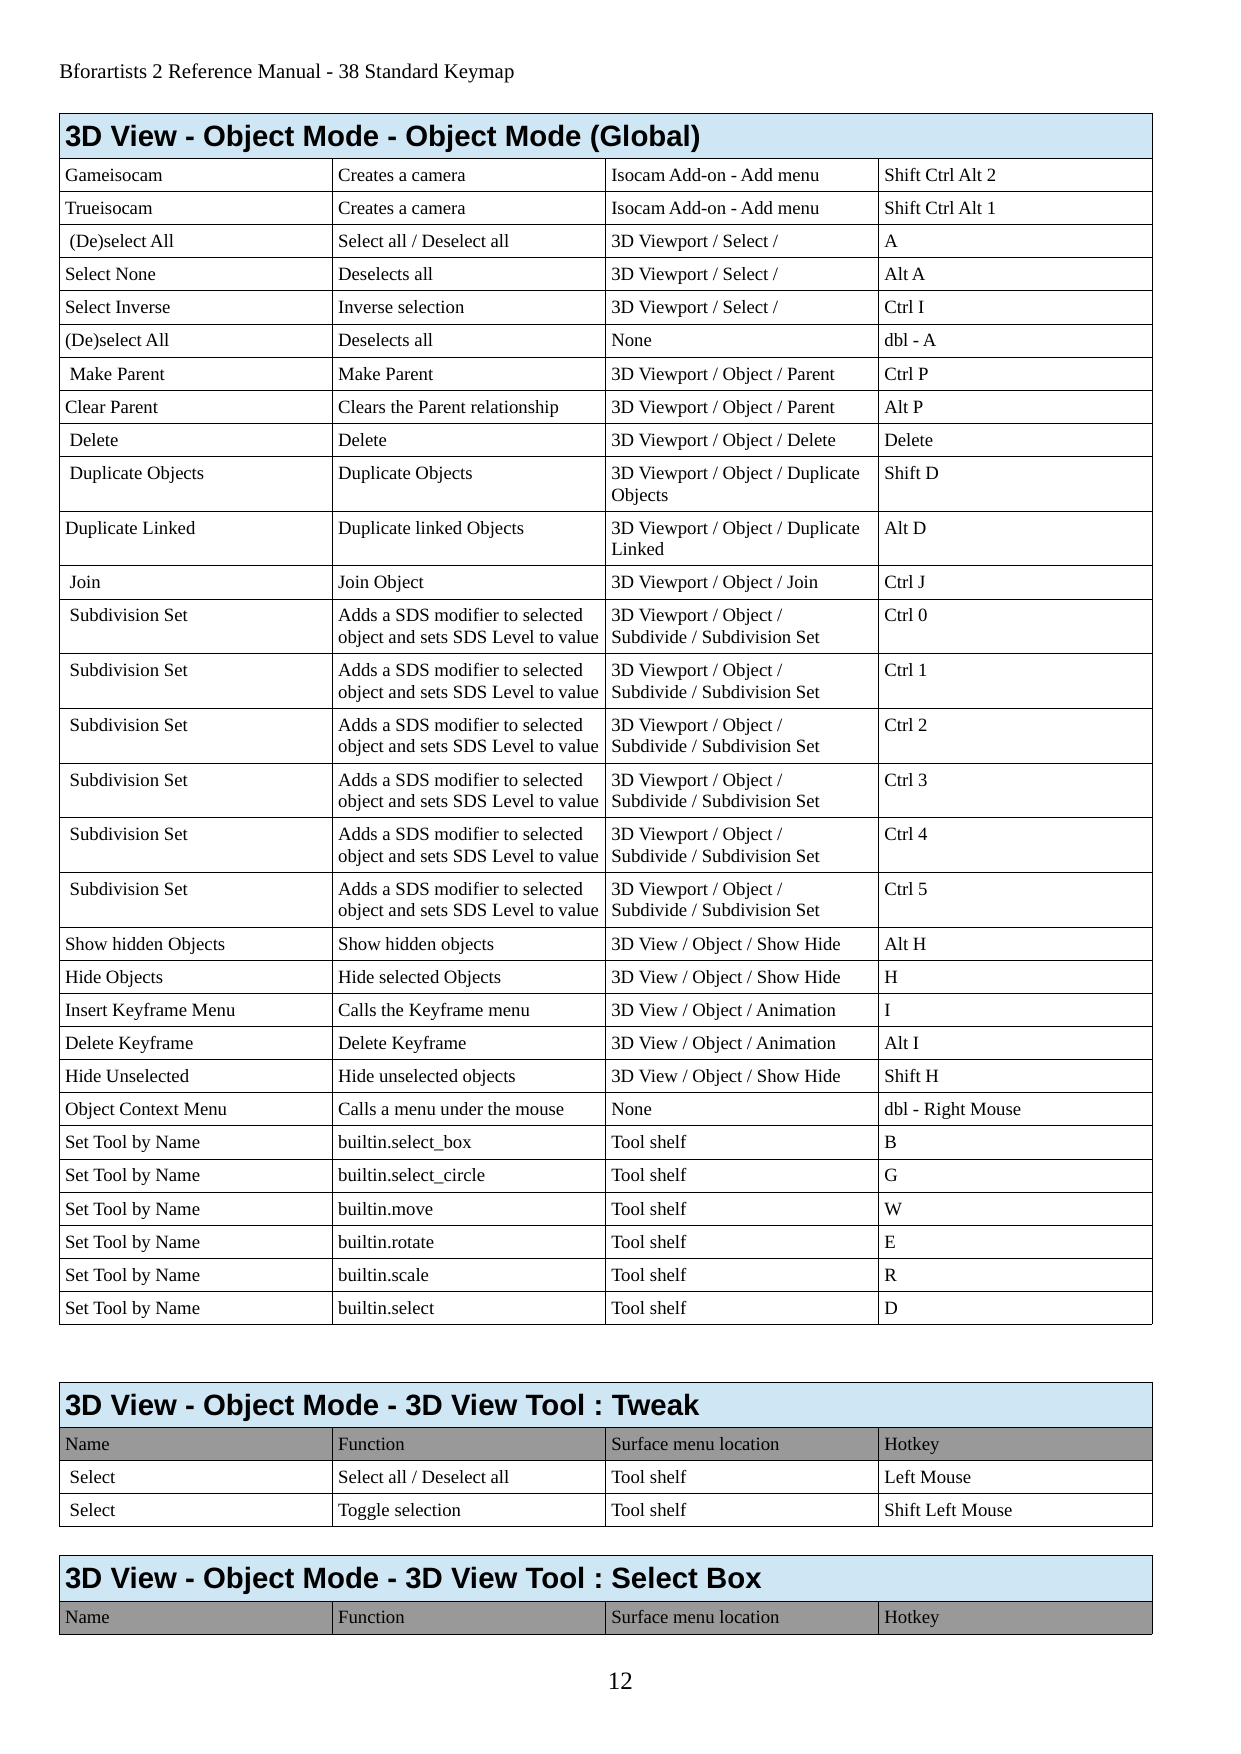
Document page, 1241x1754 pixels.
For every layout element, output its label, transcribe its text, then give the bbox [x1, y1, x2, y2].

table_cell Tool shelf [606, 1292, 878, 1324]
table_cell 3D Viewport / Object / Subdivide / Subdivision Set [606, 873, 878, 927]
table_cell Ctrl 2 [879, 709, 1152, 763]
table_cell builtin.move [333, 1193, 605, 1225]
table_cell Set Tool by Name [60, 1226, 332, 1258]
table_cell Function [333, 1428, 605, 1460]
table_cell Join Object [333, 566, 605, 598]
table_cell Toggle selection [333, 1494, 605, 1526]
table_cell Surface menu location [606, 1602, 878, 1634]
table_cell Subdivision Set [60, 818, 332, 872]
table_cell Shift Left Mouse [879, 1494, 1152, 1526]
table_cell W [879, 1193, 1152, 1225]
table_cell Clears the Parent relationship [333, 391, 605, 423]
table_cell Adds a SDS modifier to selected object and sets SDS Level to value [333, 818, 605, 872]
table_cell Adds a SDS modifier to selected object and sets SDS Level to value [333, 600, 605, 653]
table_cell A [879, 225, 1152, 257]
table_cell Isocam Add-on - Add menu [606, 159, 878, 191]
table_cell Select None [60, 258, 332, 290]
table_cell Adds a SDS modifier to selected object and sets SDS Level to value [333, 873, 605, 927]
table_cell Alt I [879, 1027, 1152, 1059]
table_cell Ctrl I [879, 291, 1152, 323]
table_cell 3D Viewport / Select / [606, 225, 878, 257]
table_cell 3D Viewport / Object / Parent [606, 358, 878, 390]
table_cell 3D Viewport / Select / [606, 258, 878, 290]
table_cell Subdivision Set [60, 764, 332, 817]
table_cell Select all / Deselect all [333, 225, 605, 257]
table_cell Delete [333, 424, 605, 456]
table_cell 3D Viewport / Object / Parent [606, 391, 878, 423]
table_cell Ctrl 0 [879, 600, 1152, 653]
table_cell Isocam Add-on - Add menu [606, 192, 878, 224]
table_cell Shift Ctrl Alt 1 [879, 192, 1152, 224]
table_cell (De)select All [60, 325, 332, 357]
table_cell Function [333, 1602, 605, 1634]
table_cell 3D View / Object / Show Hide [606, 961, 878, 993]
table_cell Alt D [879, 512, 1152, 565]
table_cell 3D Viewport / Select / [606, 291, 878, 323]
table_cell Gameisocam [60, 159, 332, 191]
table_cell builtin.rotate [333, 1226, 605, 1258]
table_cell 3D Viewport / Object / Subdivide / Subdivision Set [606, 600, 878, 653]
table_cell Tool shelf [606, 1494, 878, 1526]
table_cell D [879, 1292, 1152, 1324]
table_cell G [879, 1160, 1152, 1192]
table_cell Left Mouse [879, 1461, 1152, 1493]
table_cell Hotkey [879, 1602, 1152, 1634]
table_cell Hide Unselected [60, 1060, 332, 1092]
table_cell Shift H [879, 1060, 1152, 1092]
table_cell Select [60, 1494, 332, 1526]
table_cell Duplicate Linked [60, 512, 332, 565]
table_cell I [879, 994, 1152, 1026]
table_cell Inverse selection [333, 291, 605, 323]
table_cell Shift D [879, 457, 1152, 511]
table_cell Ctrl P [879, 358, 1152, 390]
table_cell Ctrl 1 [879, 654, 1152, 708]
table_cell dbl - A [879, 325, 1152, 357]
table_cell Hide selected Objects [333, 961, 605, 993]
table_cell Ctrl 4 [879, 818, 1152, 872]
table_cell Duplicate linked Objects [333, 512, 605, 565]
table_cell (De)select All [60, 225, 332, 257]
table_cell Tool shelf [606, 1461, 878, 1493]
table_cell Adds a SDS modifier to selected object and sets SDS Level to value [333, 764, 605, 817]
table_cell E [879, 1226, 1152, 1258]
table_cell Delete [60, 424, 332, 456]
table_cell Tool shelf [606, 1193, 878, 1225]
table_cell Set Tool by Name [60, 1292, 332, 1324]
table_cell Creates a camera [333, 192, 605, 224]
table_cell Ctrl 5 [879, 873, 1152, 927]
table_cell 3D Viewport / Object / Subdivide / Subdivision Set [606, 818, 878, 872]
table_cell Show hidden Objects [60, 928, 332, 960]
table_cell 3D View / Object / Show Hide [606, 928, 878, 960]
table_cell Subdivision Set [60, 654, 332, 708]
table_cell Join [60, 566, 332, 598]
table_cell 3D Viewport / Object / Duplicate Linked [606, 512, 878, 565]
table_cell Deselects all [333, 258, 605, 290]
table_cell Set Tool by Name [60, 1259, 332, 1291]
table_cell 3D Viewport / Object / Delete [606, 424, 878, 456]
table_cell Trueisocam [60, 192, 332, 224]
table_cell Hide Objects [60, 961, 332, 993]
table_cell Select Inverse [60, 291, 332, 323]
table_cell Surface menu location [606, 1428, 878, 1460]
table_cell builtin.scale [333, 1259, 605, 1291]
table_cell Alt P [879, 391, 1152, 423]
table_cell Name [60, 1602, 332, 1634]
table_cell Tool shelf [606, 1226, 878, 1258]
table_cell Name [60, 1428, 332, 1460]
table_cell Creates a camera [333, 159, 605, 191]
table_cell None [606, 1093, 878, 1125]
table_cell Deselects all [333, 325, 605, 357]
table_cell Tool shelf [606, 1160, 878, 1192]
table_cell Subdivision Set [60, 709, 332, 763]
table_cell Adds a SDS modifier to selected object and sets SDS Level to value [333, 709, 605, 763]
table_cell B [879, 1126, 1152, 1158]
table_cell R [879, 1259, 1152, 1291]
table_cell Duplicate Objects [60, 457, 332, 511]
table_cell Tool shelf [606, 1259, 878, 1291]
table_cell builtin.select_circle [333, 1160, 605, 1192]
table_cell Alt H [879, 928, 1152, 960]
table_cell 3D Viewport / Object / Duplicate Objects [606, 457, 878, 511]
table_cell Set Tool by Name [60, 1160, 332, 1192]
table_cell Show hidden objects [333, 928, 605, 960]
table_cell H [879, 961, 1152, 993]
table_cell 3D View / Object / Show Hide [606, 1060, 878, 1092]
table_cell 3D Viewport / Object / Subdivide / Subdivision Set [606, 654, 878, 708]
table_cell 3D Viewport / Object / Subdivide / Subdivision Set [606, 764, 878, 817]
table_cell Subdivision Set [60, 600, 332, 653]
table_cell Select all / Deselect all [333, 1461, 605, 1493]
table_cell Duplicate Objects [333, 457, 605, 511]
table_cell Ctrl 3 [879, 764, 1152, 817]
table_cell Alt A [879, 258, 1152, 290]
table_cell 3D View / Object / Animation [606, 994, 878, 1026]
table_cell Shift Ctrl Alt 2 [879, 159, 1152, 191]
table_cell 3D View / Object / Animation [606, 1027, 878, 1059]
table_cell Hide unselected objects [333, 1060, 605, 1092]
table_header 3D View - Object Mode - 3D View Tool : Tweak [60, 1383, 1152, 1427]
table_cell Clear Parent [60, 391, 332, 423]
table_cell Set Tool by Name [60, 1193, 332, 1225]
table_cell Delete Keyframe [333, 1027, 605, 1059]
table_cell Ctrl J [879, 566, 1152, 598]
table_cell Make Parent [60, 358, 332, 390]
table_cell Subdivision Set [60, 873, 332, 927]
table_cell builtin.select_box [333, 1126, 605, 1158]
table_header 3D View - Object Mode - Object Mode (Global) [60, 114, 1152, 158]
table_cell Select [60, 1461, 332, 1493]
table_cell Adds a SDS modifier to selected object and sets SDS Level to value [333, 654, 605, 708]
table_cell Insert Keyframe Menu [60, 994, 332, 1026]
table_cell Delete Keyframe [60, 1027, 332, 1059]
table_cell builtin.select [333, 1292, 605, 1324]
table_cell dbl - Right Mouse [879, 1093, 1152, 1125]
table_cell 3D Viewport / Object / Subdivide / Subdivision Set [606, 709, 878, 763]
table_cell 3D Viewport / Object / Join [606, 566, 878, 598]
table_cell Hotkey [879, 1428, 1152, 1460]
table_cell Make Parent [333, 358, 605, 390]
table_cell None [606, 325, 878, 357]
table_cell Tool shelf [606, 1126, 878, 1158]
table_cell Calls a menu under the mouse [333, 1093, 605, 1125]
table_cell Object Context Menu [60, 1093, 332, 1125]
table_cell Delete [879, 424, 1152, 456]
table_cell Calls the Keyframe menu [333, 994, 605, 1026]
table_cell Set Tool by Name [60, 1126, 332, 1158]
table_header 3D View - Object Mode - 3D View Tool : Select Box [60, 1556, 1152, 1601]
